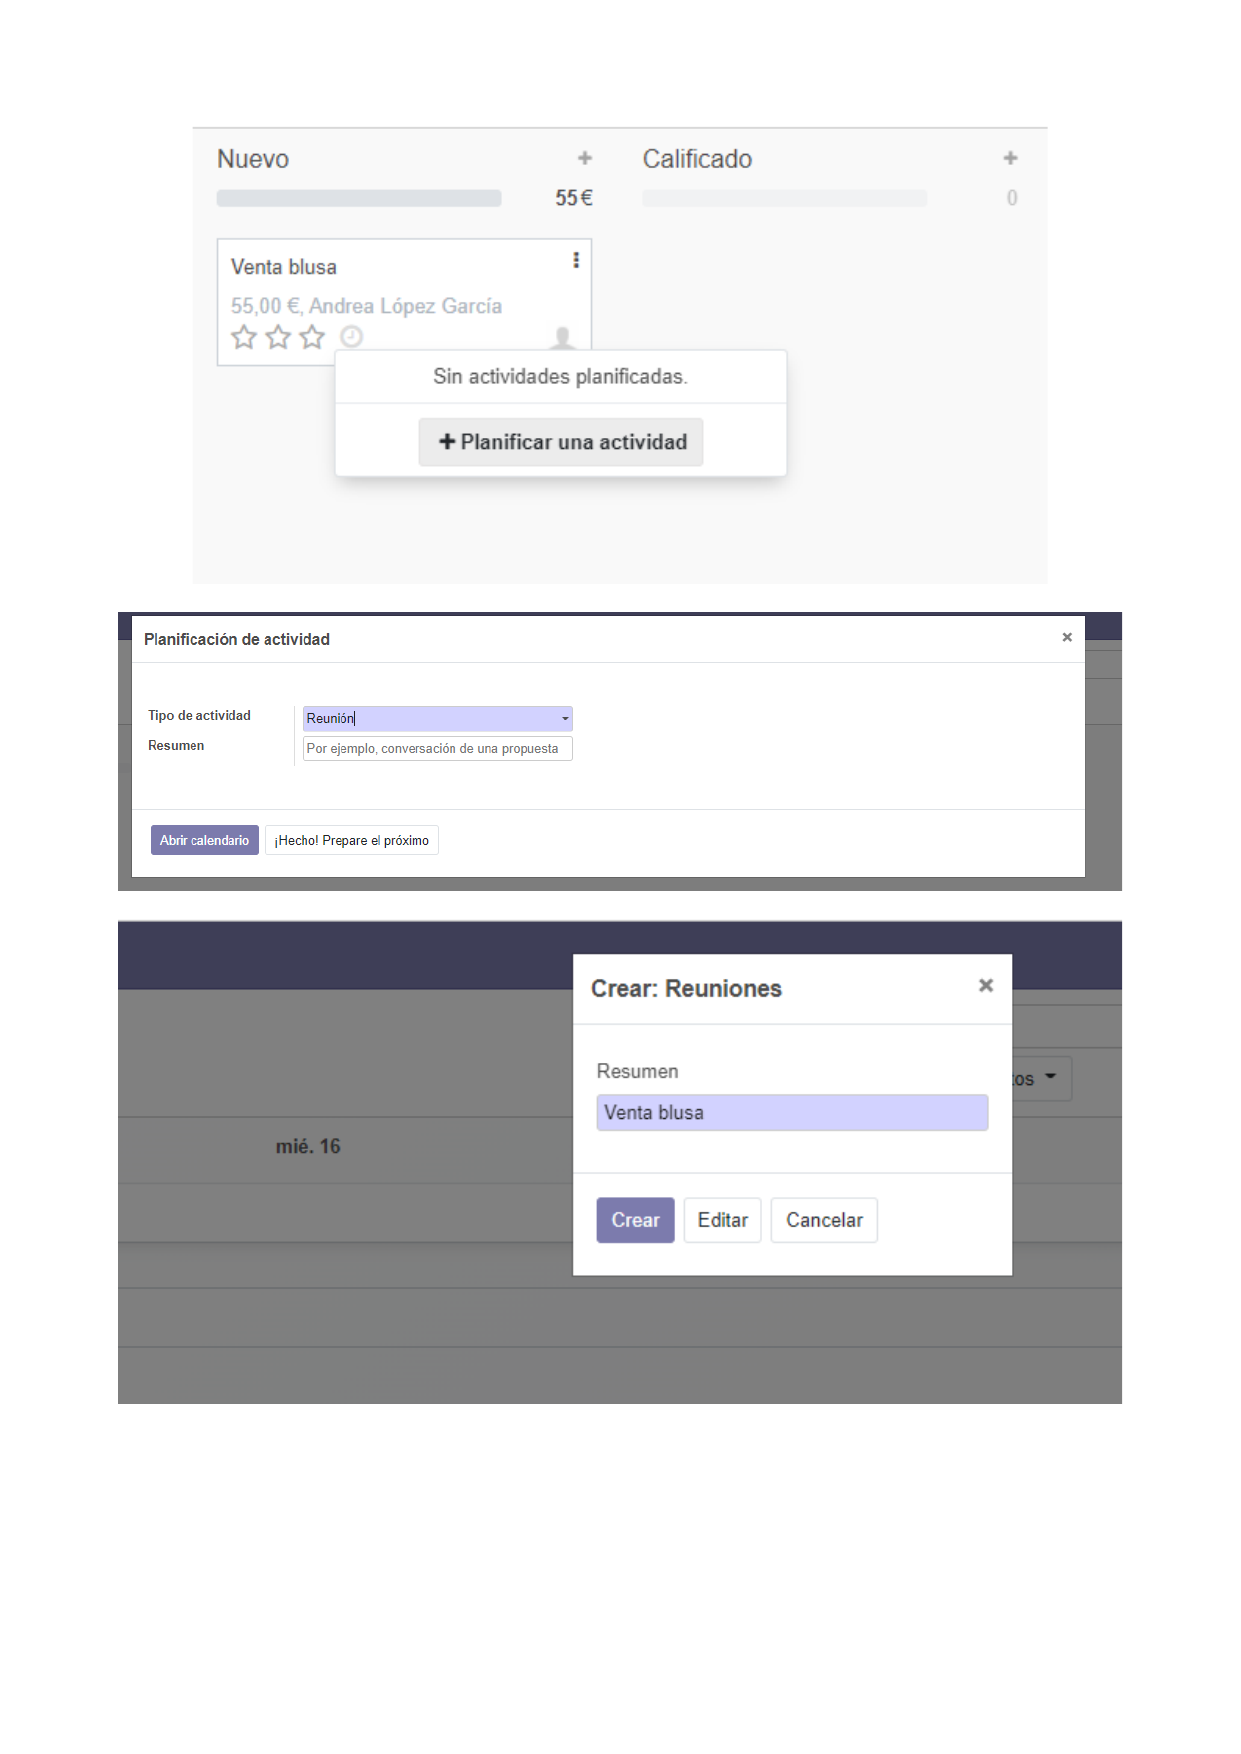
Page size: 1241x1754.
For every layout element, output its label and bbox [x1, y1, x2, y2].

picture [118, 919, 1123, 1404]
picture [192, 118, 1048, 584]
picture [118, 612, 1123, 891]
